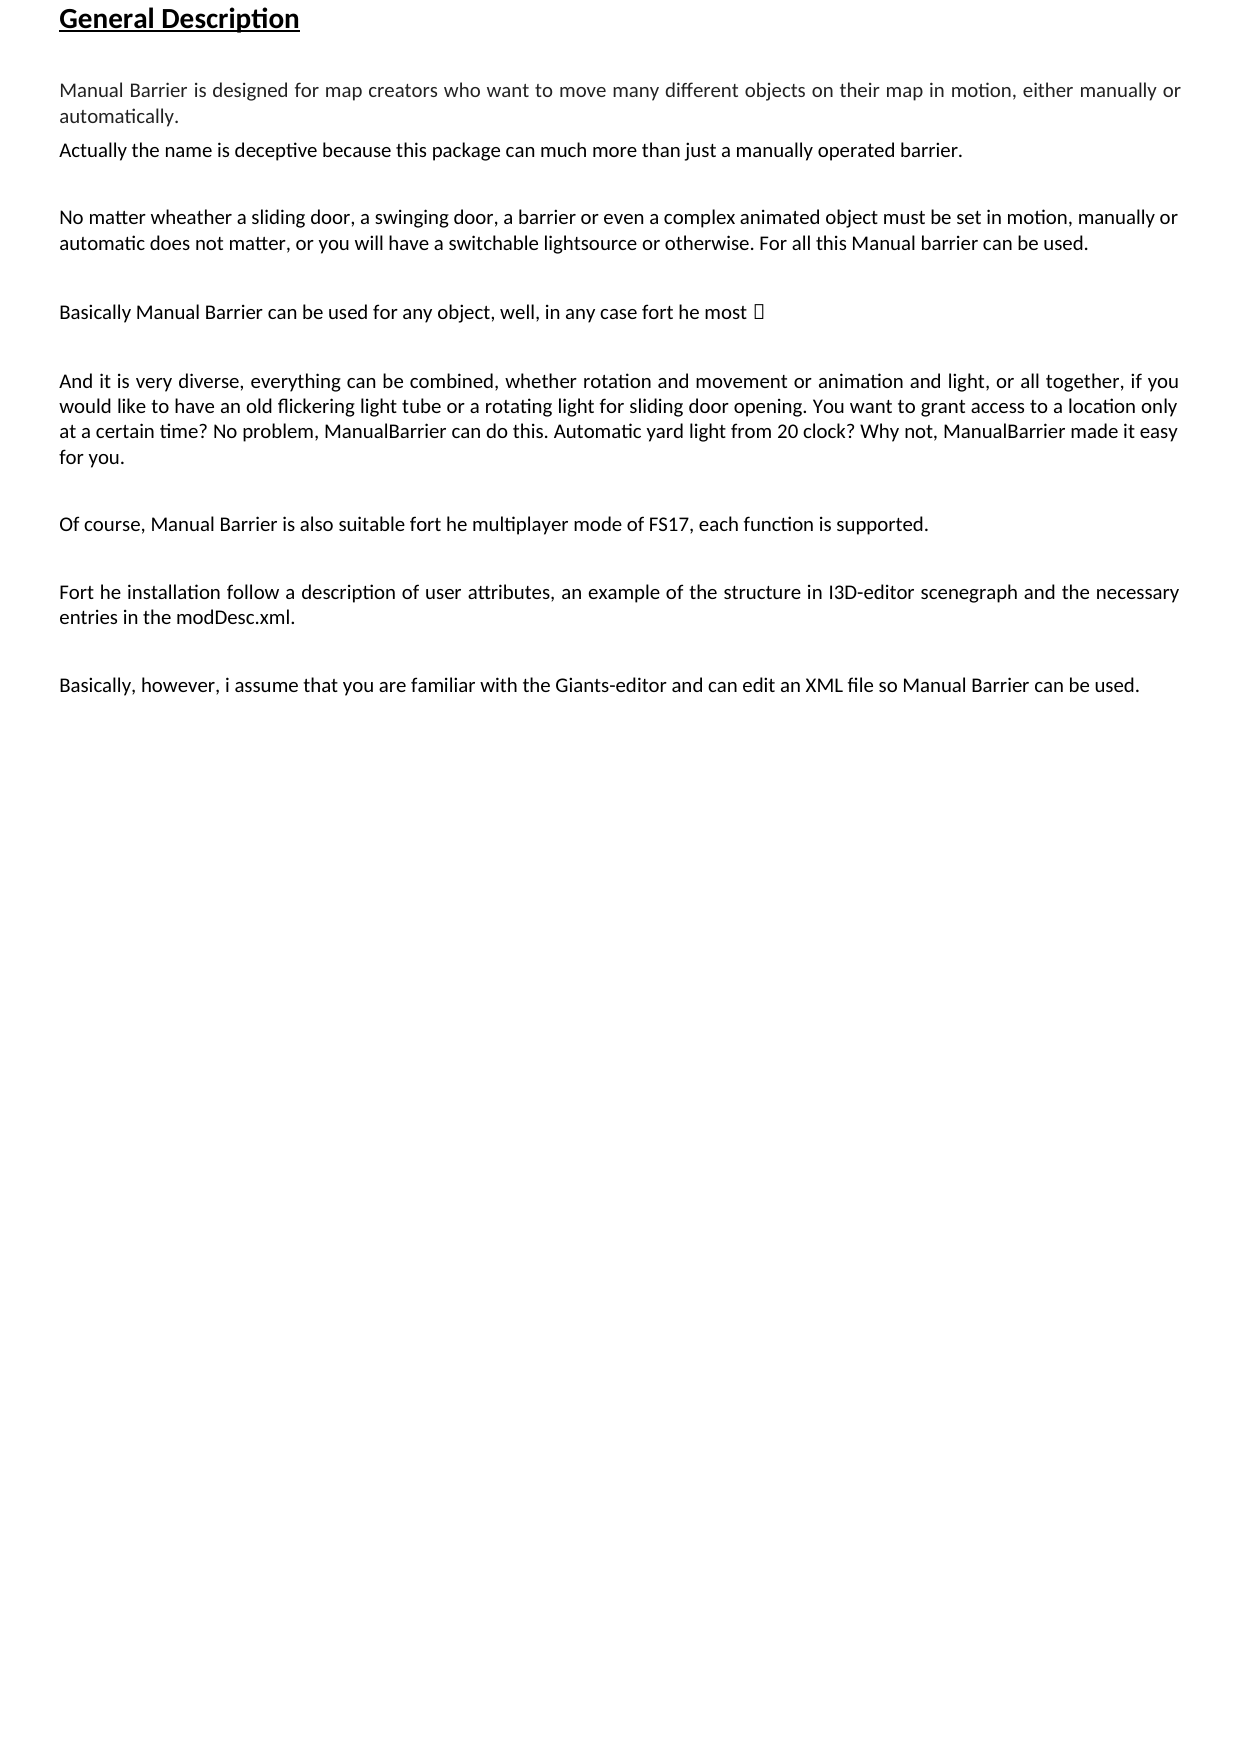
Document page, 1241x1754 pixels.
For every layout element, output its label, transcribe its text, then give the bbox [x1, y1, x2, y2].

text Actually the name is deceptive because this package can much more than just a manually operated barrier. [59, 137, 1181, 162]
text Basically, however, i assume that you are familiar with the Giants-editor and can edit an XML file so Manual Barrier can be used. [59, 672, 1181, 697]
text No matter wheather a sliding door, a swinging door, a barrier or even a complex animated object must be set in motion, manually or automatic does not matter, or you will have a switchable lightsource or otherwise. For all this Manual barrier can be used. [59, 204, 1181, 255]
text General Description [59, 0, 1181, 36]
text Manual Barrier is designed for map creators who want to move many different objects on their map in motion, either manually or automatically. [59, 78, 1181, 128]
text Of course, Manual Barrier is also suitable fort he multiplayer mode of FS17, each function is supported. [59, 512, 1181, 537]
text Fort he installation follow a description of user attributes, an example of the structure in I3D-editor scenegraph and the necessary entries in the modDesc.xml. [59, 579, 1181, 630]
text And it is very diverse, everything can be combined, whether rotation and movement or animation and light, or all together, if you would like to have an old flickering light tube or a rotating light for sliding door opening. You want to grant access to a location only at a certain time? No problem, ManualBarrier can do this. Automatic yard light from 20 clock? Why not, ManualBarrier made it easy for you. [59, 368, 1181, 469]
text Basically Manual Barrier can be used for any object, well, in any case fort he most  [59, 297, 1181, 326]
